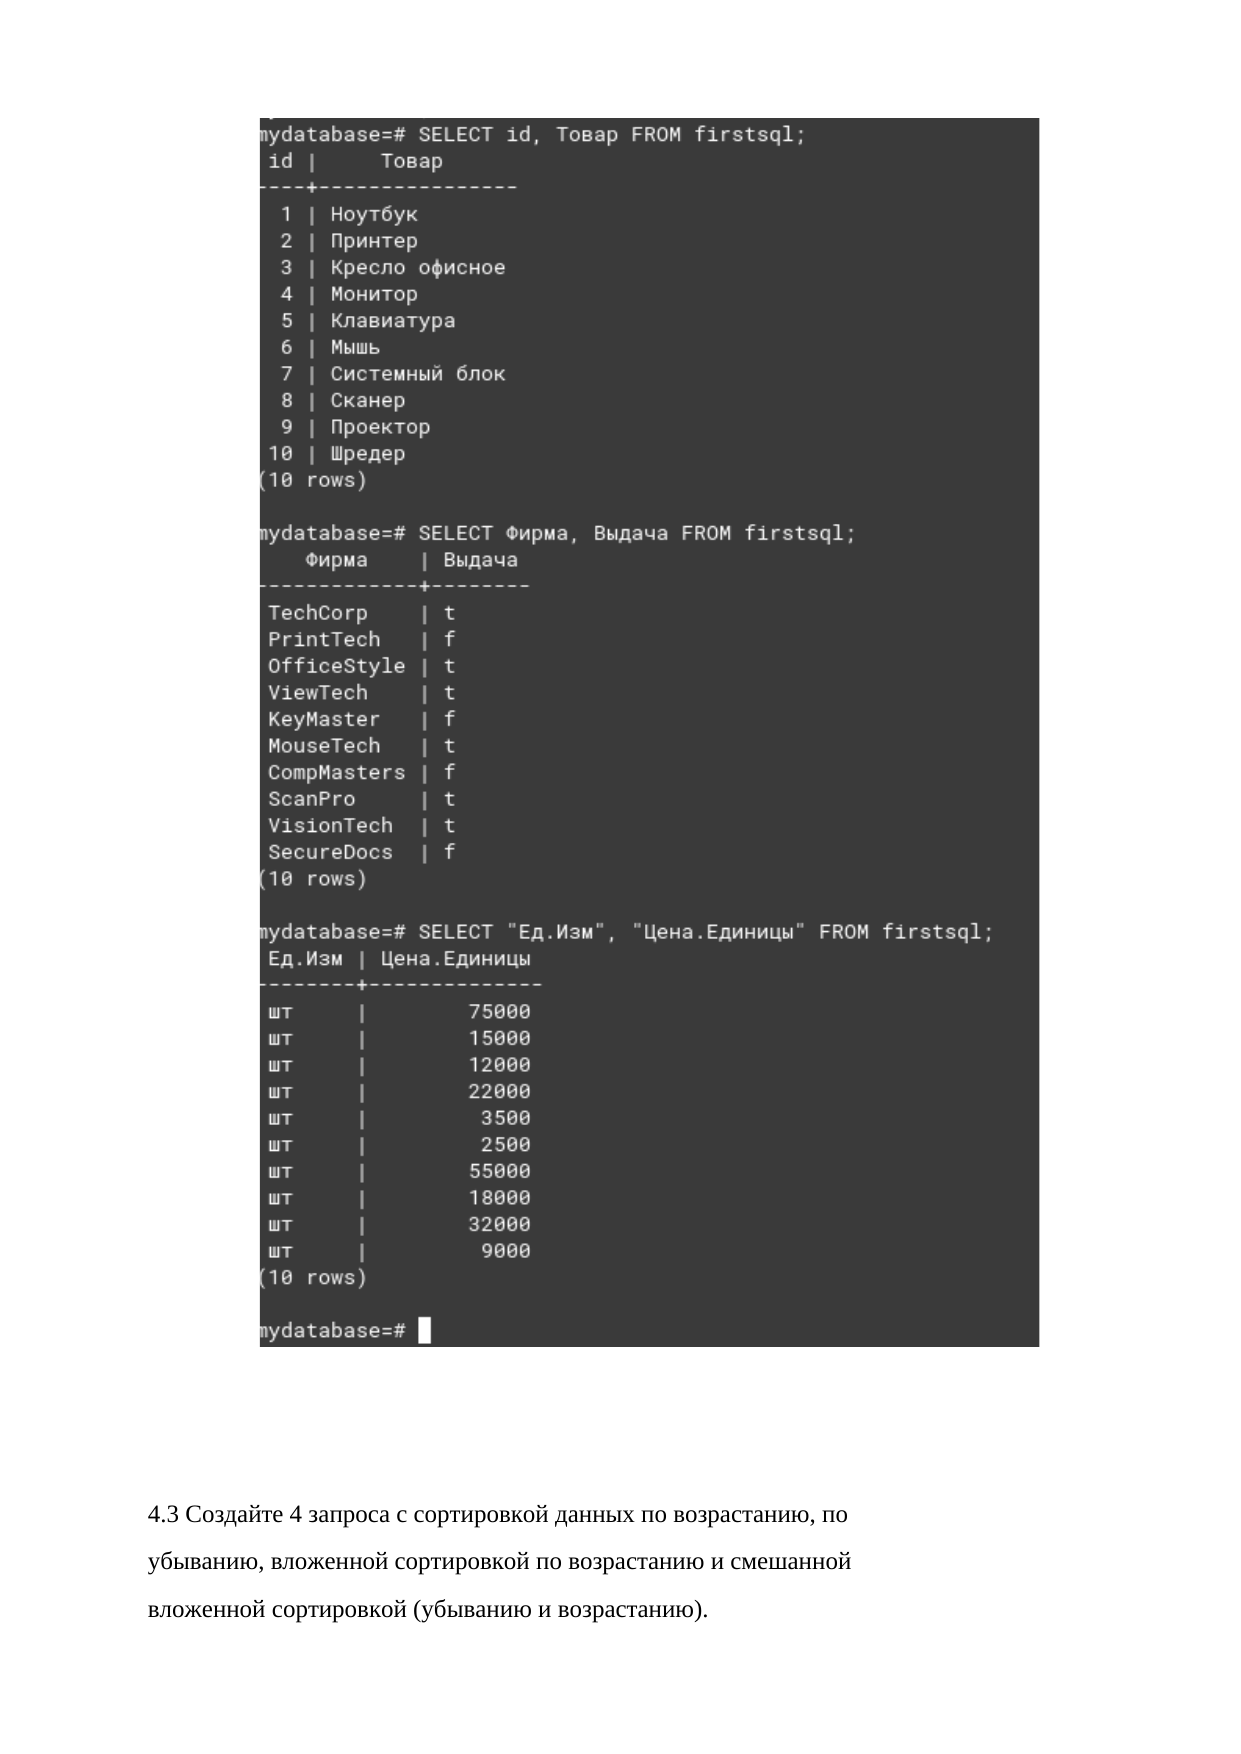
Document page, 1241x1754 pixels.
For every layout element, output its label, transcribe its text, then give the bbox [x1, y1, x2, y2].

text убыванию, вложенной сортировкой по возрастанию и смешанной [148, 1546, 1152, 1575]
picture [259, 118, 1040, 1347]
text 4.3 Создайте 4 запроса с сортировкой данных по возрастанию, по [148, 1499, 1152, 1527]
text вложенной сортировкой (убыванию и возрастанию). [148, 1594, 1152, 1623]
